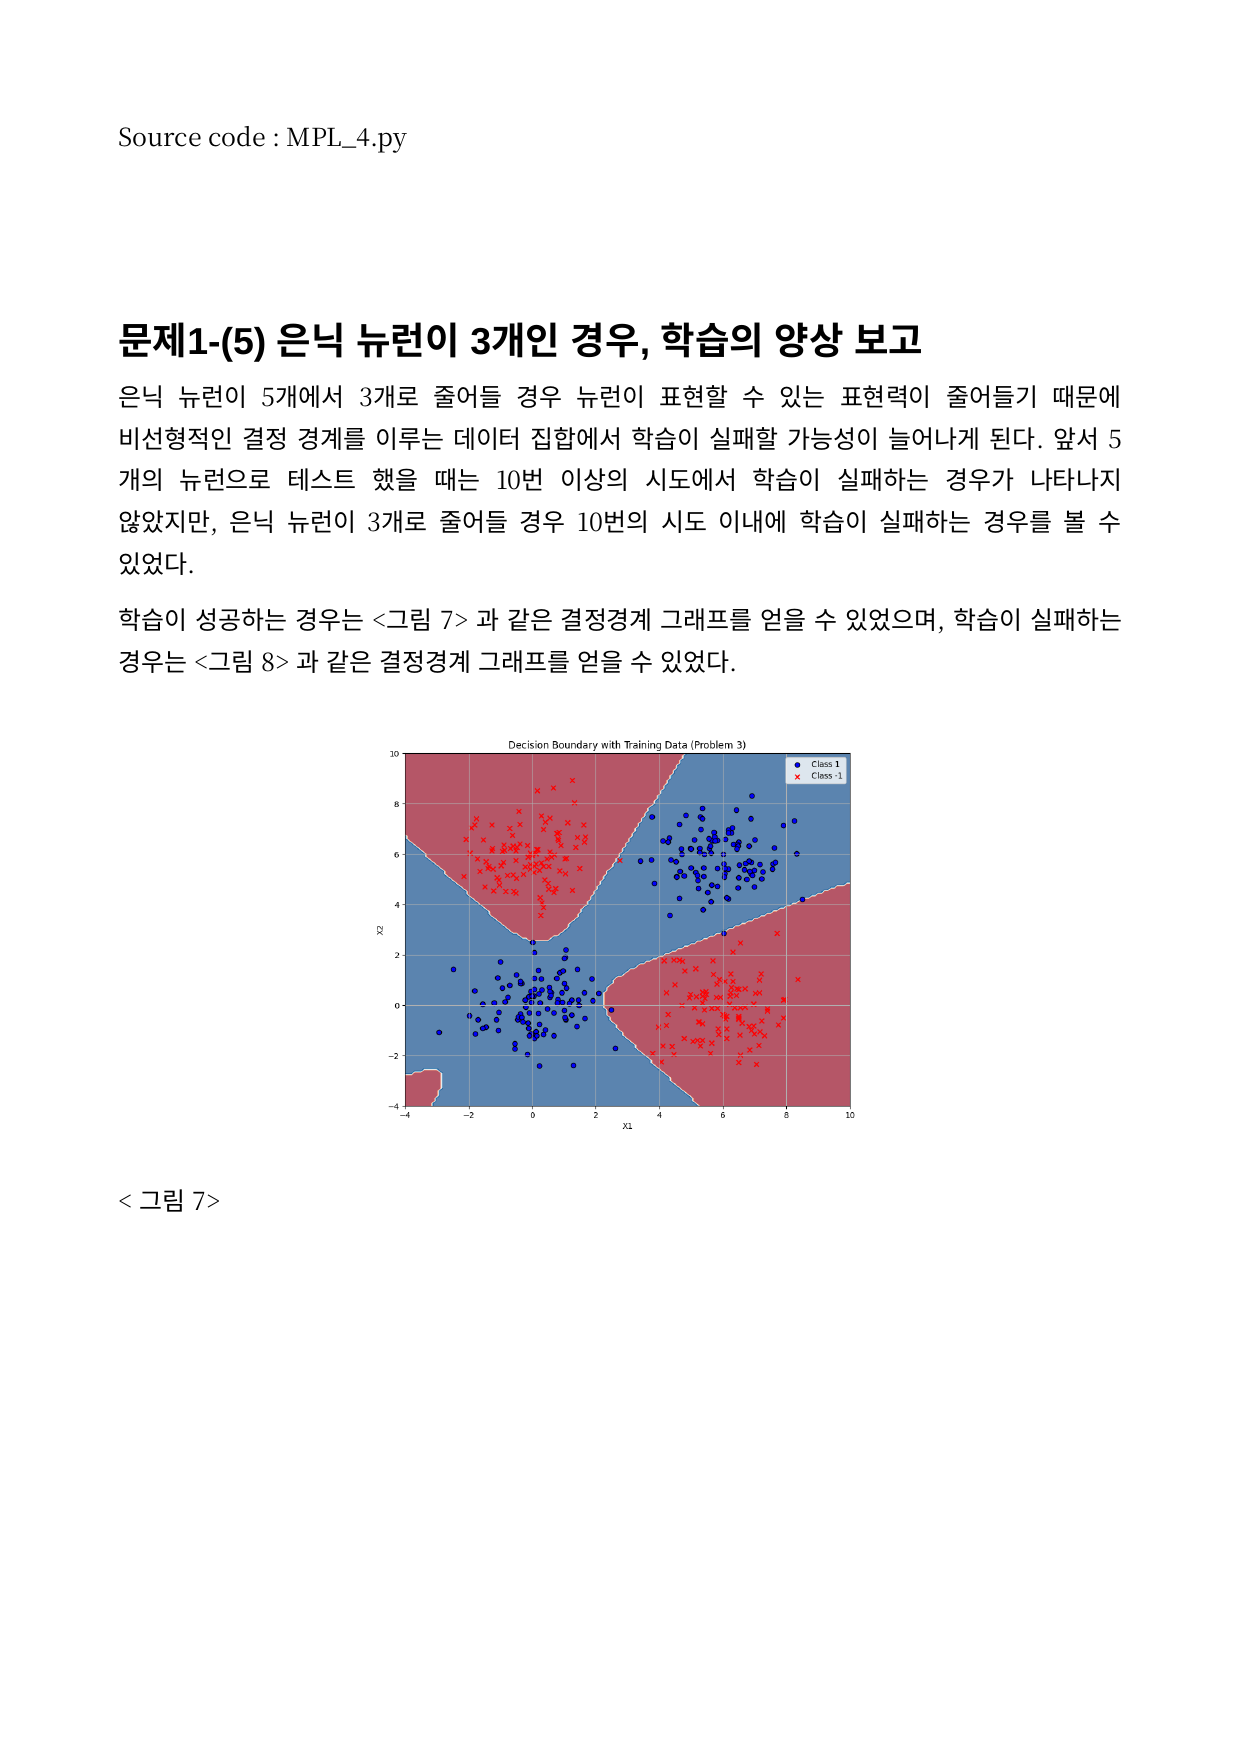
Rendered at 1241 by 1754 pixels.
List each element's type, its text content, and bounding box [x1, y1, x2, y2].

subtitle 문제1-(5) 은닉 뉴런이 3개인 경우, 학습의 양상 보고 [118, 311, 1122, 365]
text 은닉 뉴런이 5개에서 3개로 줄어들 경우 뉴런이 표현할 수 있는 표현력이 줄어들기 때문에 비선형적인 결정 경계를 이루는 데이터 집합에서 학습이 실패할 가능성이 늘어나게 된다. 앞서 5개의 뉴런으로 테스트 했을 때는 10번 이상의 시도에서 학습이 실패하는 경우가 나타나지 않았지만, 은닉 뉴런이 3개로 줄어들 경우 10번의 시도 이내에 학습이 실패하는 경우를 볼 수 있었다. [118, 377, 1122, 580]
picture [333, 698, 907, 1156]
text Source code : MPL_4.py [118, 118, 1122, 154]
text < 그림 7> [118, 698, 1122, 1218]
text 학습이 성공하는 경우는 <그림 7> 과 같은 결정경계 그래프를 얻을 수 있었으며, 학습이 실패하는 경우는 <그림 8> 과 같은 결정경계 그래프를 얻을 수 있었다. [118, 600, 1122, 678]
